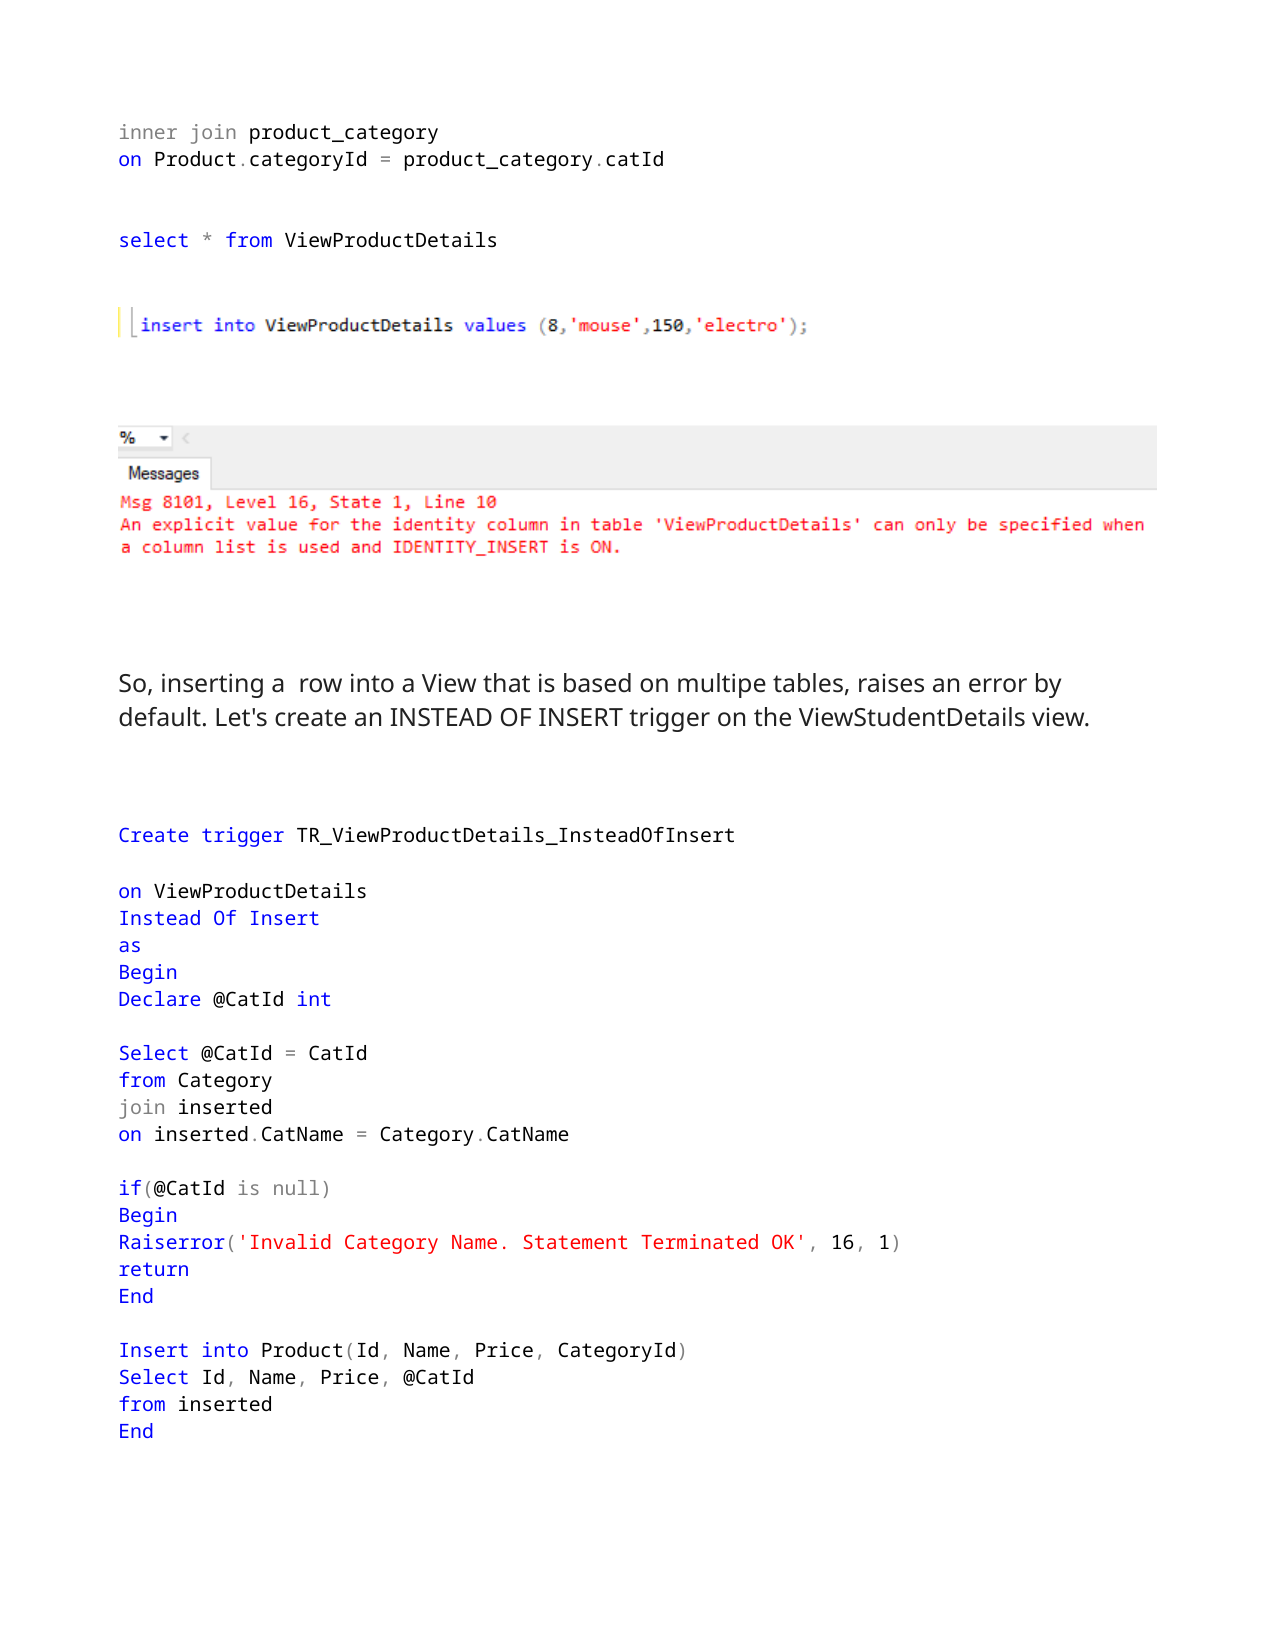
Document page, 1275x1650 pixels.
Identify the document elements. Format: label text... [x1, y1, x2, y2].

text select * from ViewProductDetails [118, 226, 1157, 253]
text End [118, 1417, 1157, 1444]
text as [118, 931, 1157, 958]
text Declare @CatId int [118, 985, 1157, 1012]
text inner join product_category [118, 118, 1157, 145]
text from inserted [118, 1390, 1157, 1417]
text on Product.categoryId = product_category.catId [118, 145, 1157, 172]
text Instead Of Insert [118, 904, 1157, 931]
text if(@CatId is null) [118, 1174, 1157, 1201]
text Select Id, Name, Price, @CatId [118, 1363, 1157, 1390]
text Insert into Product(Id, Name, Price, CategoryId) [118, 1336, 1157, 1363]
text Create trigger TR_ViewProductDetails_InsteadOfInsert [118, 821, 1157, 848]
text return [118, 1255, 1157, 1282]
text on ViewProductDetails [118, 877, 1157, 904]
text Raiserror('Invalid Category Name. Statement Terminated OK', 16, 1) [118, 1228, 1157, 1255]
picture [118, 307, 1157, 580]
text So, inserting a row into a View that is based on multipe tables, raises an error by default. Let's create an INSTEAD OF INSERT trigger on the ViewStudentDetails view. [118, 665, 1157, 733]
text Begin [118, 958, 1157, 985]
text from Category [118, 1066, 1157, 1093]
text Select @CatId = CatId [118, 1039, 1157, 1066]
text End [118, 1282, 1157, 1309]
text Begin [118, 1201, 1157, 1228]
text on inserted.CatName = Category.CatName [118, 1120, 1157, 1147]
text join inserted [118, 1093, 1157, 1120]
